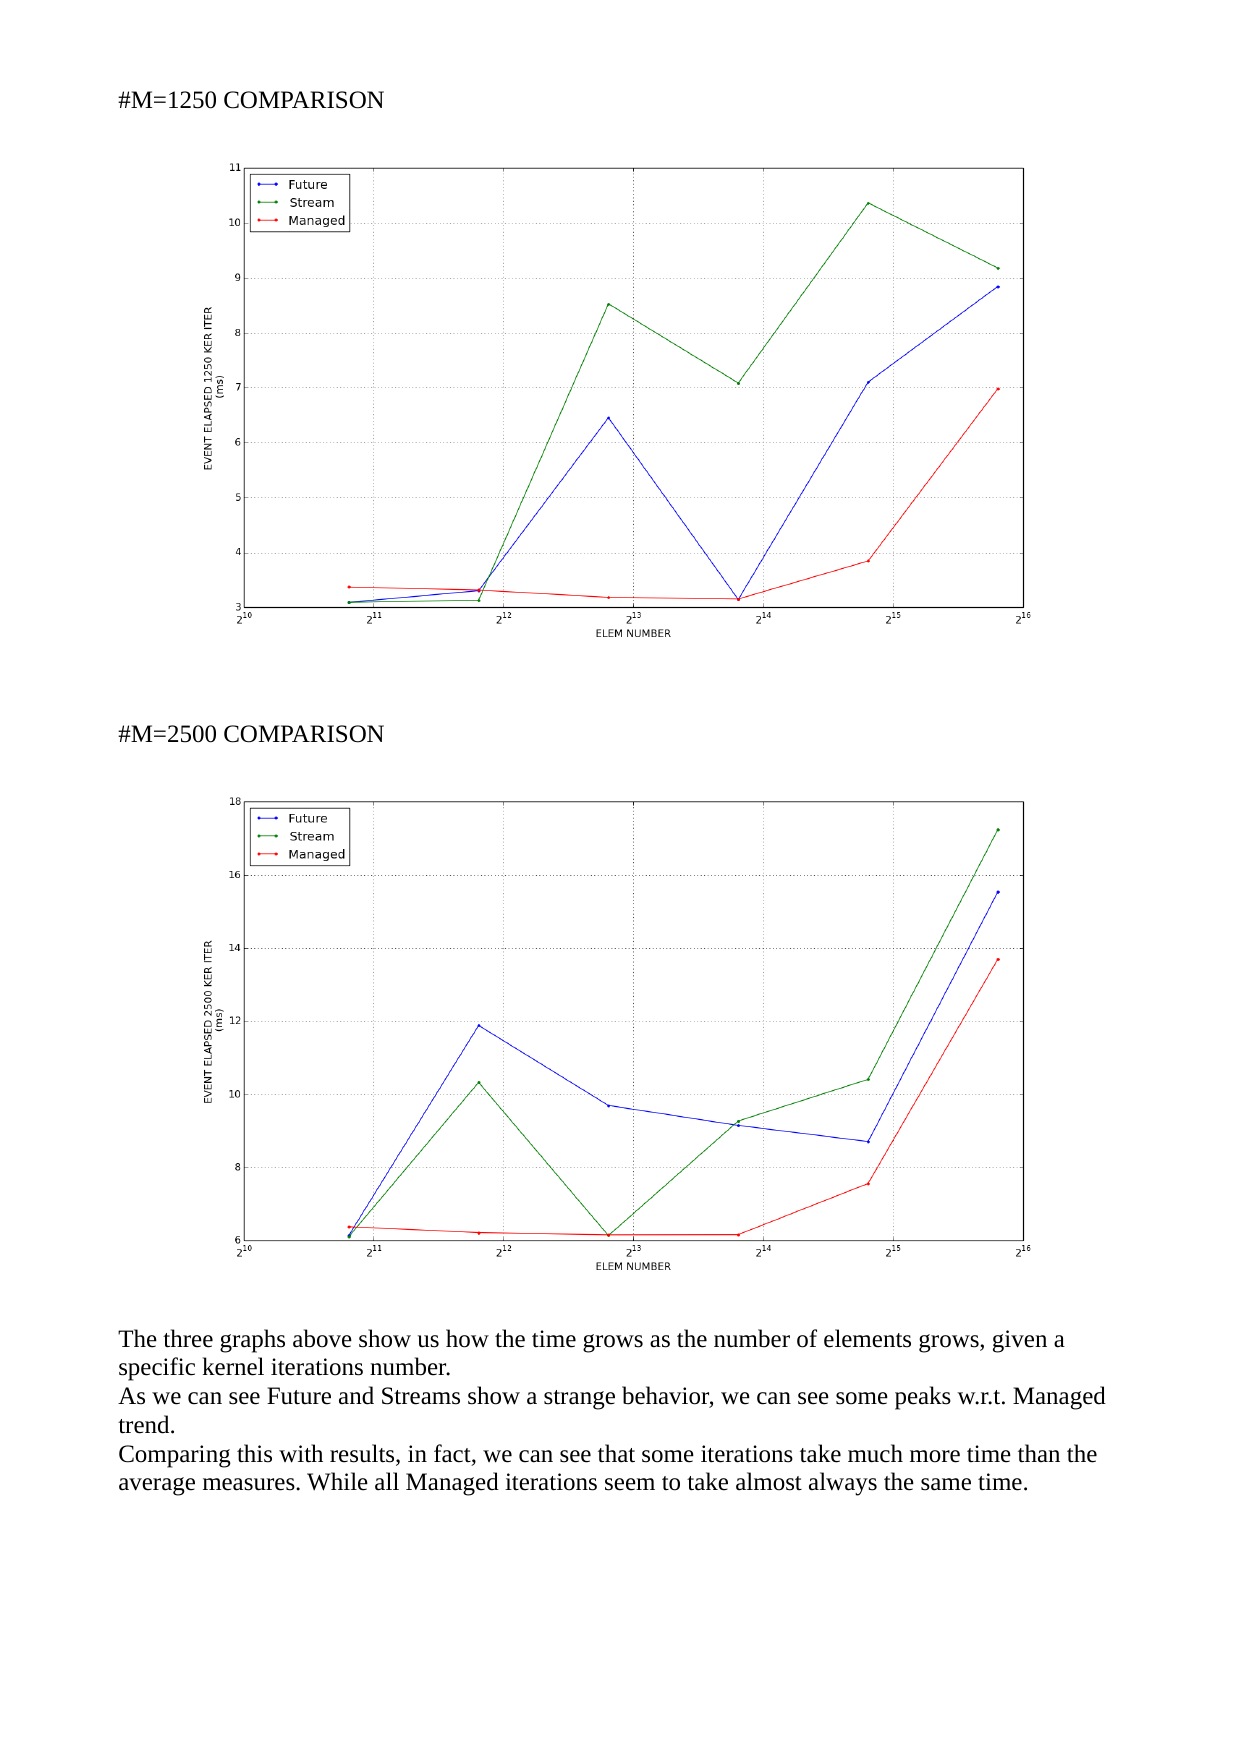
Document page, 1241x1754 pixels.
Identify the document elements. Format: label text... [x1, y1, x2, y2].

text The three graphs above show us how the time grows as the number of elements grows, given a specific kernel iterations number. As we can see Future and Streams show a strange behavior, we can see some peaks w.r.t. Managed trend. [118, 1324, 1122, 1439]
text #M=2500 COMPARISON [118, 719, 1122, 747]
text Comparing this with results, in fact, we can see that some iterations take much more time than the average measures. While all Managed iterations seem to take almost always the same time. [118, 1439, 1122, 1496]
text #M=1250 COMPARISON [118, 85, 1122, 113]
picture [118, 747, 1123, 1295]
picture [118, 113, 1123, 662]
